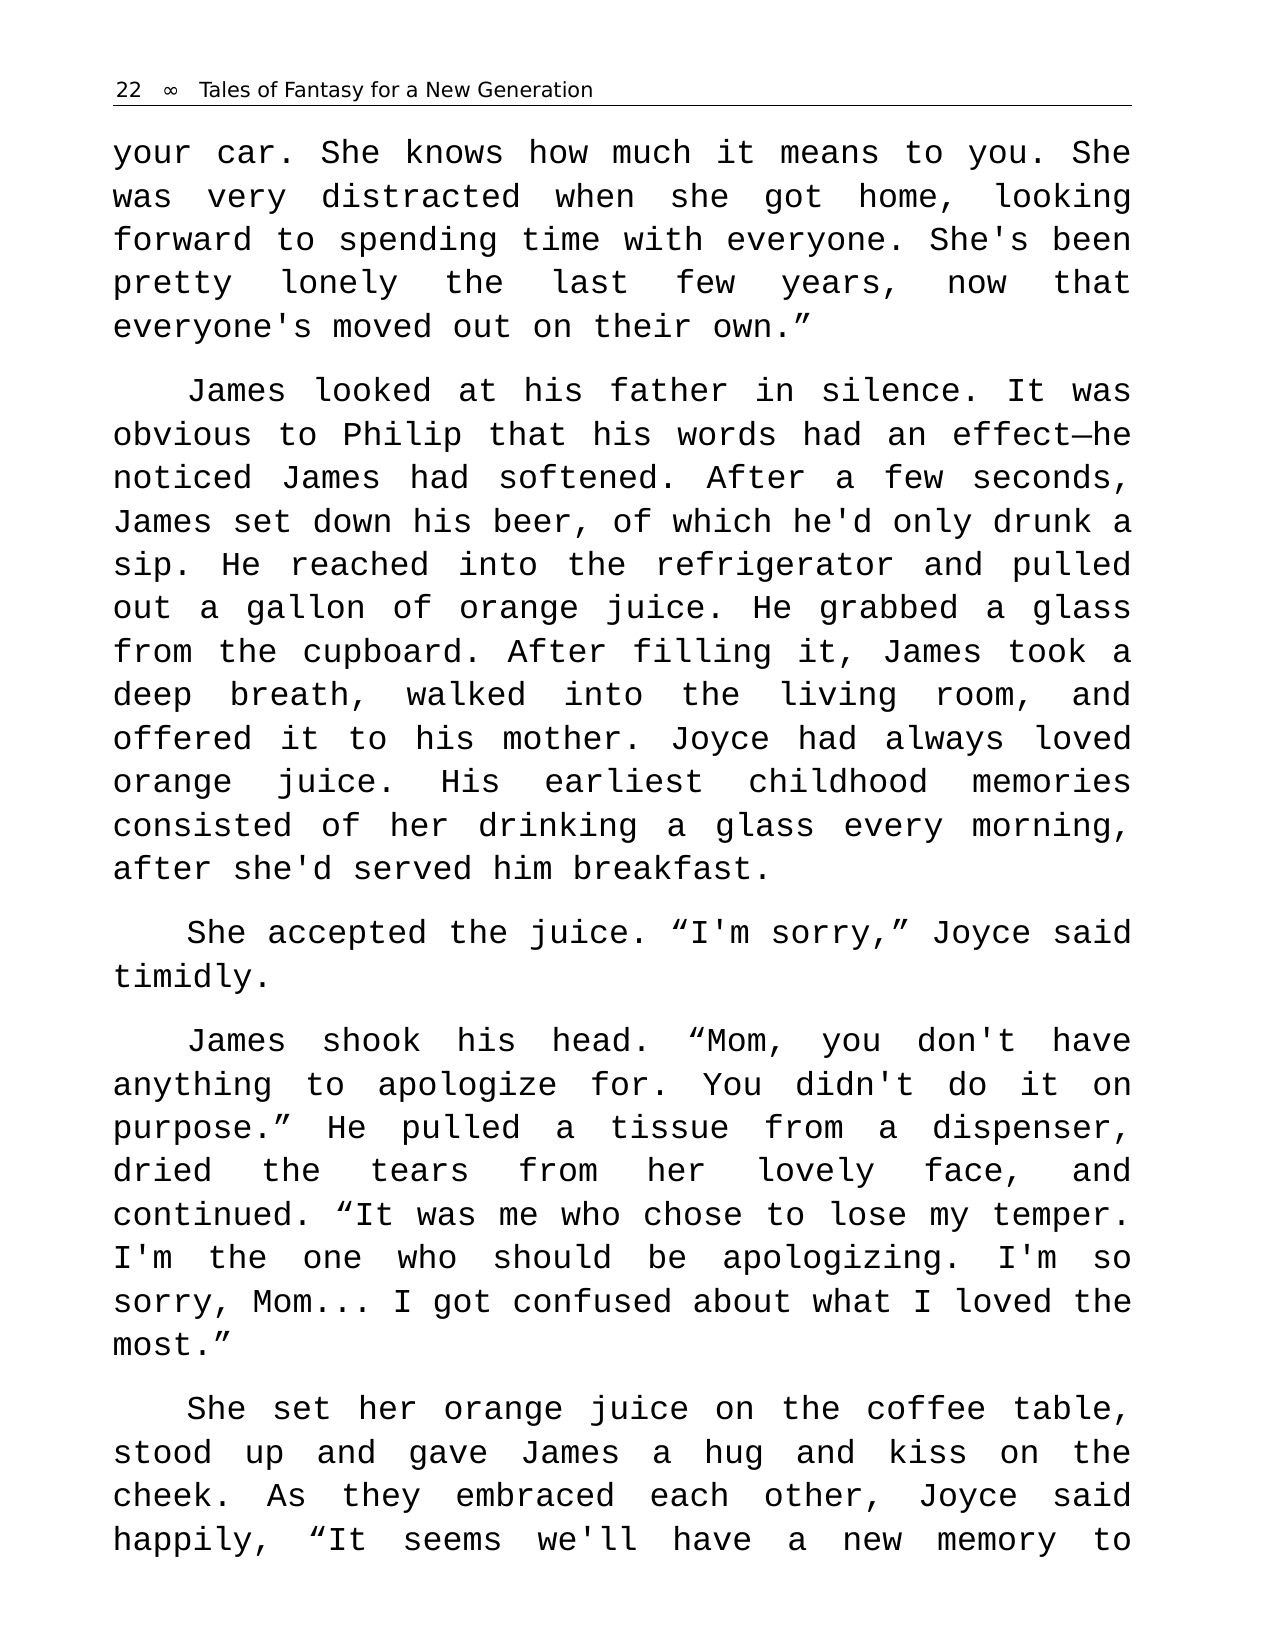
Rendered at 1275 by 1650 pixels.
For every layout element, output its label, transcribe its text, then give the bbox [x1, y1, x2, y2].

text James shook his head. “Mom, you don't have anything to apologize for. You didn't do it on purpose.” He pulled a tissue from a dispenser, dried the tears from her lovely face, and continued. “It was me who chose to lose my temper. I'm the one who should be apologizing. I'm so sorry, Mom... I got confused about what I loved the most.” [112, 1024, 1132, 1366]
text She accepted the juice. “I'm sorry,” Joyce said timidly. [112, 916, 1132, 997]
text your car. She knows how much it means to you. She was very distracted when she got home, looking forward to spending time with everyone. She's been pretty lonely the last few years, now that everyone's moved out on their own.” [112, 136, 1132, 347]
text James looked at his father in silence. It was obvious to Philip that his words had an effect—he noticed James had softened. After a few seconds, James set down his beer, of which he'd only drunk a sip. He reached into the refrigerator and pulled out a gallon of orange juice. He grabbed a glass from the cupboard. After filling it, James took a deep breath, walked into the living room, and offered it to his mother. Joyce had always loved orange juice. His earliest childhood memories consisted of her drinking a glass every morning, after she'd served him breakfast. [112, 374, 1132, 889]
text She set her orange juice on the coffee table, stood up and gave James a hug and kiss on the cheek. As they embraced each other, Joyce said happily, “It seems we'll have a new memory to [112, 1392, 1132, 1560]
